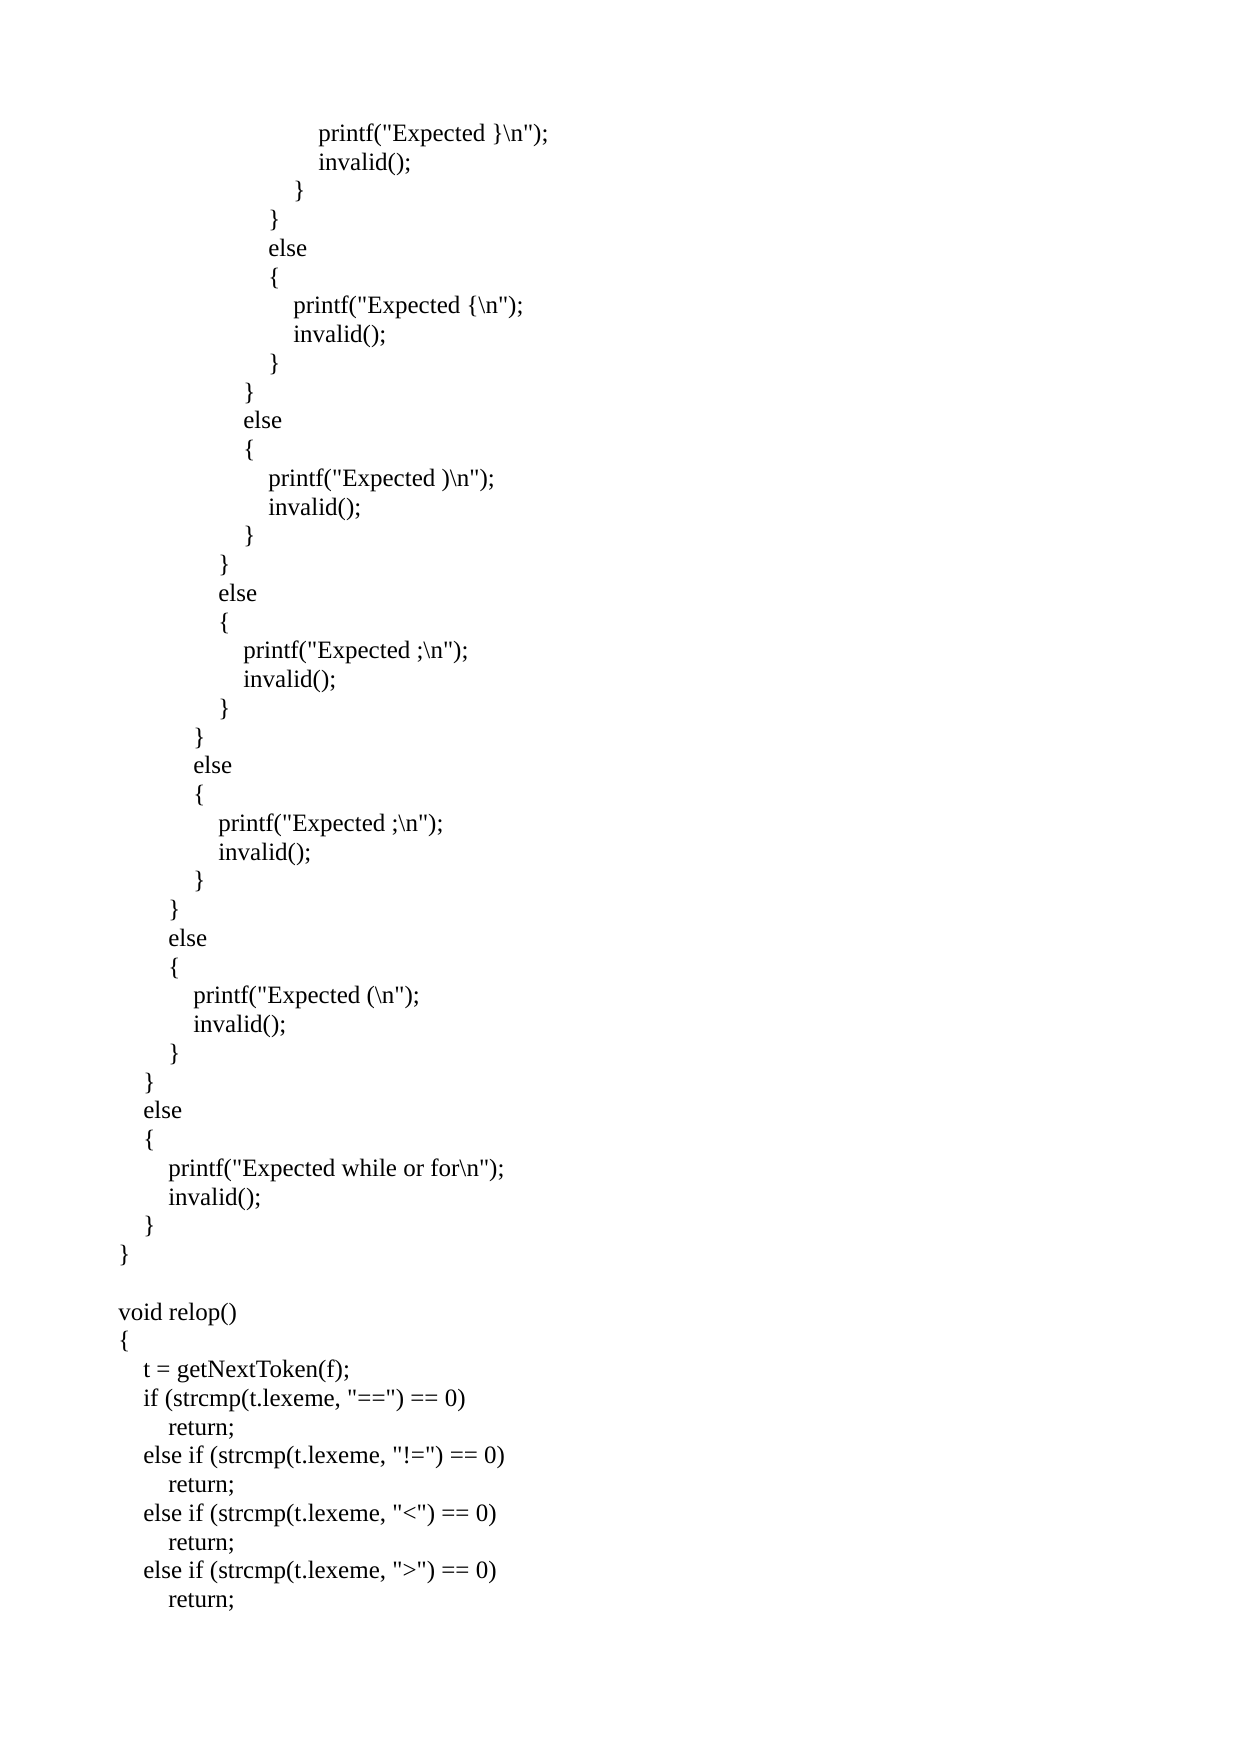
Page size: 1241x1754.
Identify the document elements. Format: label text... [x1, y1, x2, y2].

text printf("Expected {\n"); [118, 291, 1122, 319]
text { [118, 434, 1122, 463]
text } [118, 1239, 1122, 1268]
text else [118, 406, 1122, 434]
text } [118, 722, 1122, 751]
text invalid(); [118, 1009, 1122, 1038]
text return; [118, 1527, 1122, 1556]
text } [118, 1211, 1122, 1239]
text t = getNextToken(f); [118, 1354, 1122, 1383]
text return; [118, 1584, 1122, 1613]
text invalid(); [118, 664, 1122, 693]
text } [118, 204, 1122, 233]
text printf("Expected )\n"); [118, 463, 1122, 492]
text { [118, 607, 1122, 636]
text else [118, 233, 1122, 262]
text return; [118, 1469, 1122, 1498]
text { [118, 1124, 1122, 1153]
text else [118, 751, 1122, 779]
text invalid(); [118, 147, 1122, 176]
text { [118, 779, 1122, 808]
text return; [118, 1412, 1122, 1441]
text invalid(); [118, 837, 1122, 866]
text } [118, 1038, 1122, 1067]
text if (strcmp(t.lexeme, "==") == 0) [118, 1383, 1122, 1412]
text else if (strcmp(t.lexeme, ">") == 0) [118, 1556, 1122, 1584]
text invalid(); [118, 1182, 1122, 1211]
text } [118, 866, 1122, 894]
text } [118, 693, 1122, 722]
text else if (strcmp(t.lexeme, "!=") == 0) [118, 1441, 1122, 1469]
text } [118, 549, 1122, 578]
text } [118, 1067, 1122, 1096]
text { [118, 262, 1122, 291]
text invalid(); [118, 319, 1122, 348]
text printf("Expected while or for\n"); [118, 1153, 1122, 1182]
text void relop() [118, 1297, 1122, 1326]
text else [118, 923, 1122, 952]
text printf("Expected ;\n"); [118, 808, 1122, 837]
text else [118, 578, 1122, 607]
text else [118, 1096, 1122, 1124]
text } [118, 176, 1122, 204]
text } [118, 377, 1122, 406]
text } [118, 521, 1122, 549]
text printf("Expected (\n"); [118, 981, 1122, 1009]
text printf("Expected ;\n"); [118, 636, 1122, 664]
text } [118, 894, 1122, 923]
text } [118, 348, 1122, 377]
text { [118, 1326, 1122, 1354]
text printf("Expected }\n"); [118, 118, 1122, 147]
text else if (strcmp(t.lexeme, "<") == 0) [118, 1498, 1122, 1527]
text invalid(); [118, 492, 1122, 521]
text { [118, 952, 1122, 981]
